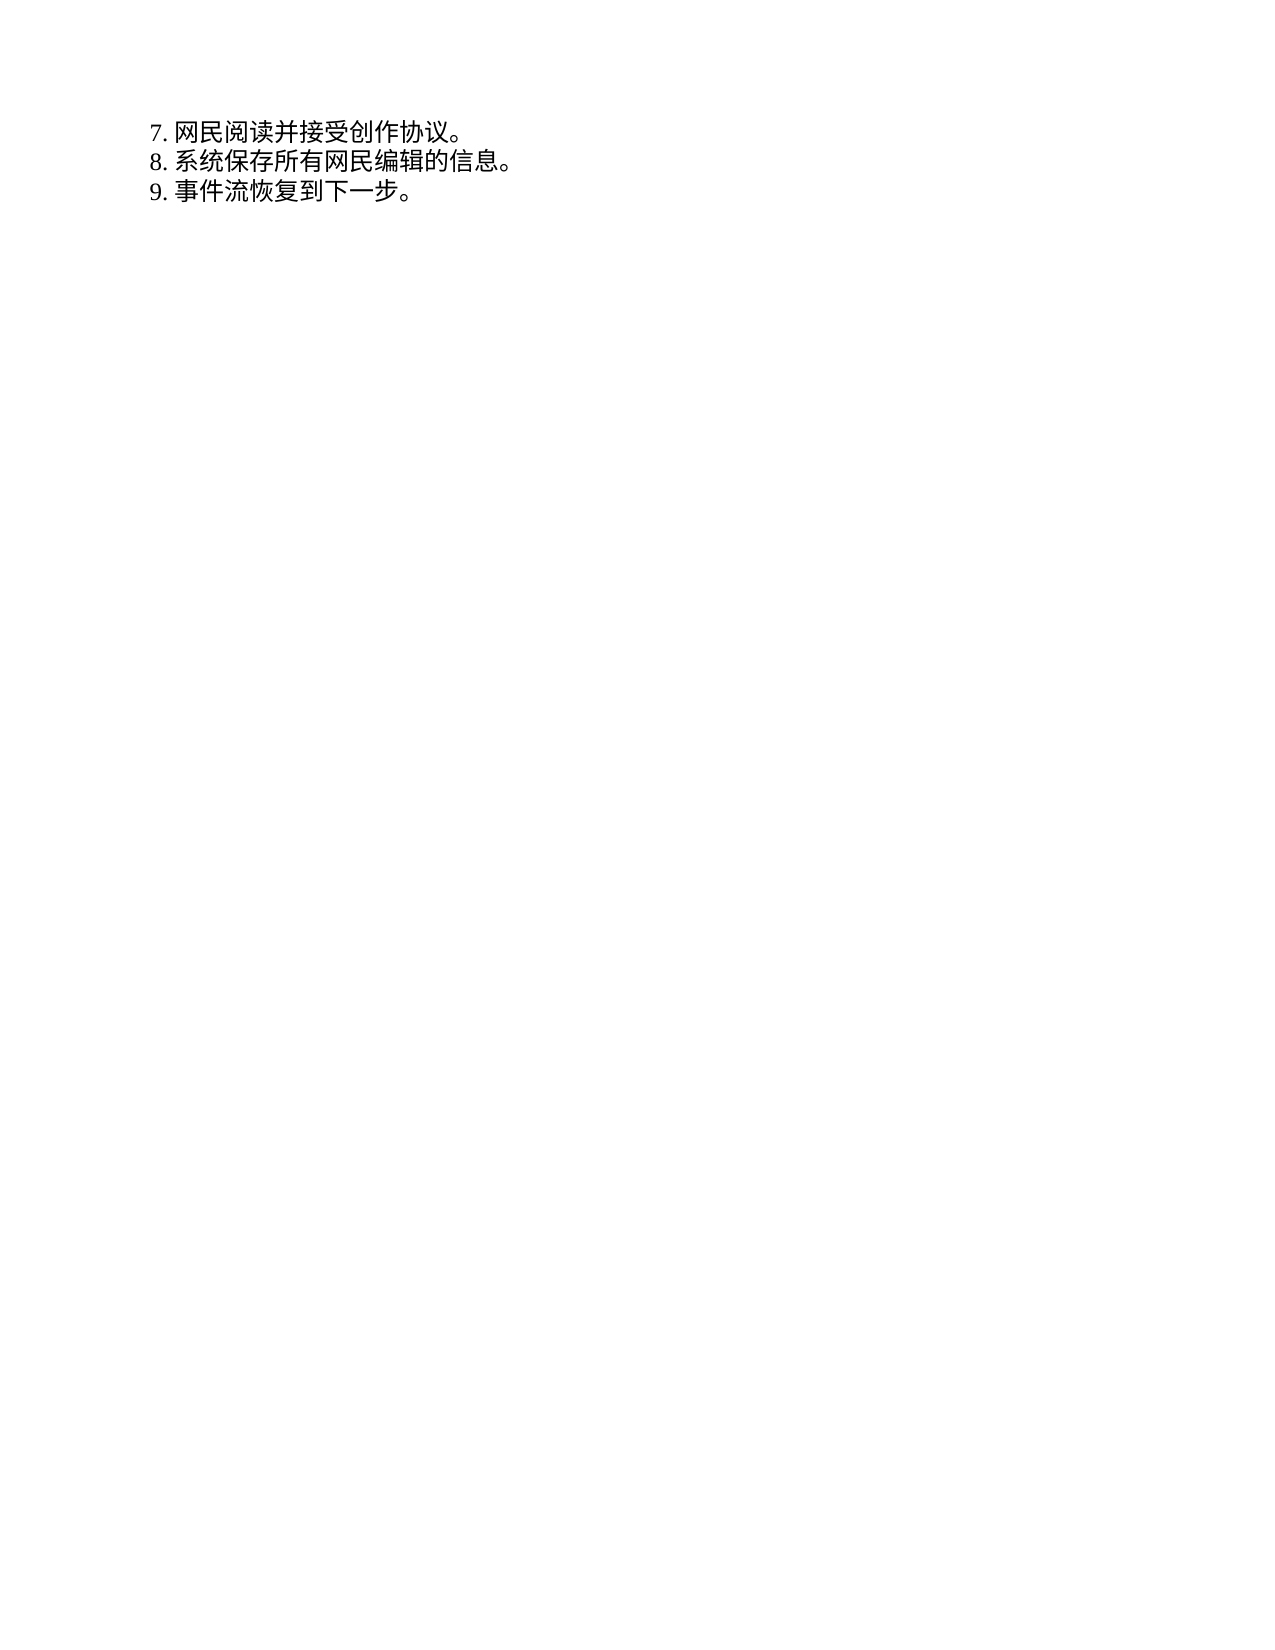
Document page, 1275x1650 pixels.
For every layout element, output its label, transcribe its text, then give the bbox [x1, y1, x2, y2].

text 9. 事件流恢复到下一步。 [118, 177, 1157, 206]
text 7. 网民阅读并接受创作协议。 [118, 118, 1157, 147]
text 8. 系统保存所有网民编辑的信息。 [118, 147, 1157, 177]
